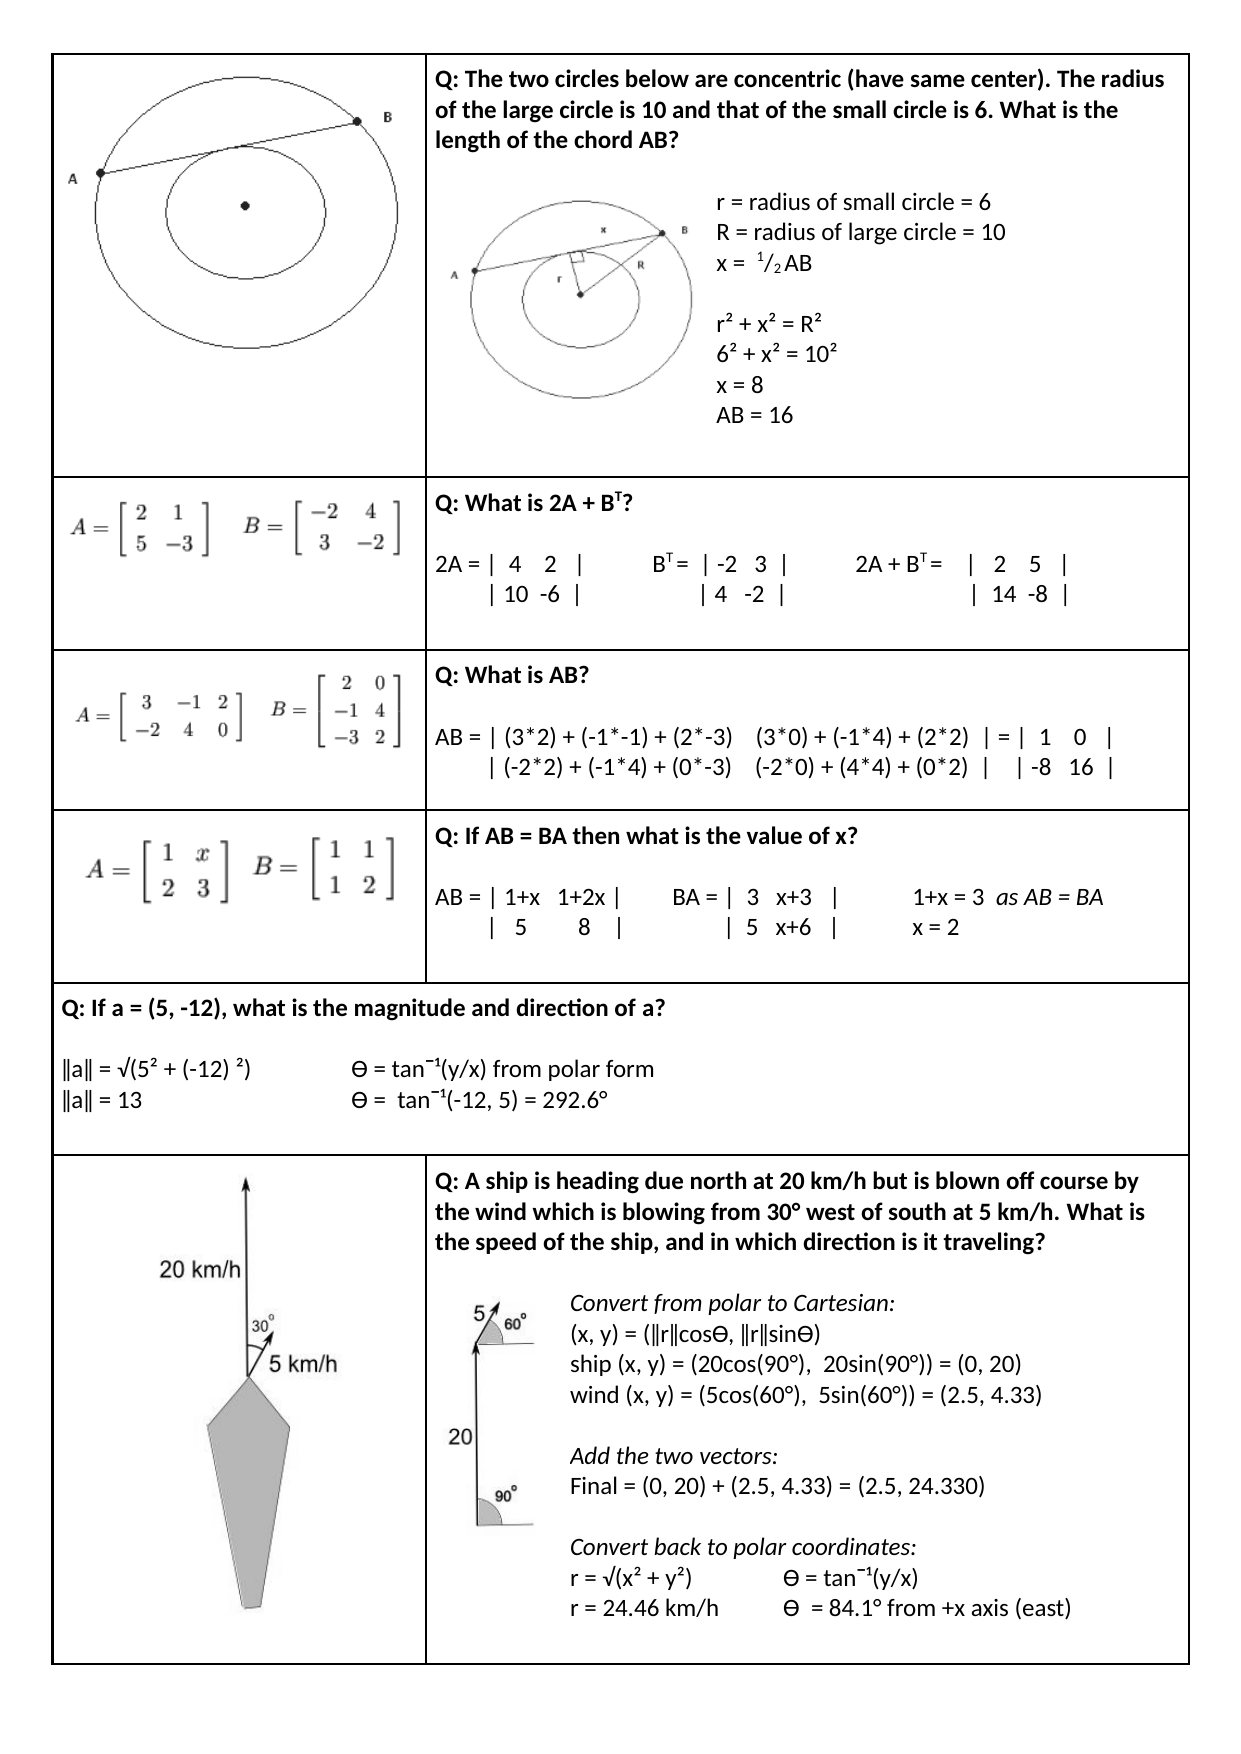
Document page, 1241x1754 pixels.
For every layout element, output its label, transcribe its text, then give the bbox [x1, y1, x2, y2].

table_header Ө = tanˉ¹(y/x) from polar form Ө = tanˉ¹(-12, 5) = 292.6° [351, 1054, 1179, 1115]
table_header 1+x = 3 as AB = BA x = 2 [912, 881, 1179, 942]
picture [61, 487, 417, 564]
table_cell [54, 478, 425, 563]
table_header r = radius of small circle = 6 R = radius of large circle = 10 x = 1/2 AB r² + x² = R² 6² + x² = 10² x = 8 AB = 16 [716, 186, 1179, 437]
table_header Q: The two circles below are concentric (have same center). The radius of the large circle is 10 and that of the small circle is 6. What is the length of the chord AB? [427, 55, 1188, 476]
table_header 2A = | 4 2 | | 10 -6 | [435, 548, 646, 609]
picture [446, 191, 708, 406]
table_cell Q: A ship is heading due north at 20 km/h but is blown off course by the wind which is blowing from 30° west of south at 5 km/h. What is the speed of the ship, and in which direction is it traveling? [427, 1156, 1188, 1662]
table_cell [54, 811, 425, 982]
picture [61, 659, 417, 765]
table_header [435, 1541, 570, 1623]
table_cell Q: What is AB? AB = | (3*2) + (-1*-1) + (2*-3) (3*0) + (-1*4) + (2*2) | = | 1 0 | | (-2*2) + (-1*4) + (0*-3) (-2*0) + (4*4) + (0*2) | | -8 16 | [427, 651, 1188, 809]
table_header BA = | 3 x+3 | | 5 x+6 | [672, 881, 912, 942]
table_header [435, 186, 716, 437]
table_header Convert from polar to Cartesian: (x, y) = (‖r‖cosӨ, ‖r‖sinӨ) ship (x, y) = (20cos(90°), 20sin(90°)) = (0, 20) wind (x, y) = (5cos(60°), 5sin(60°)) = (2.5, 4.33) Add the two vectors: Final = (0, 20) + (2.5, 4.33) = (2.5, 24.330) Convert back to polar coordinates: [570, 1287, 1179, 1562]
table_header 2A + BT = | 2 5 | | 14 -8 | [855, 548, 1179, 609]
table_header BT = | -2 3 | | 4 -2 | [646, 548, 855, 609]
table_header [54, 55, 425, 63]
table_cell Q: If a = (5, -12), what is the magnitude and direction of a? [54, 984, 1188, 1154]
table_cell Q: What is 2A + BT? [427, 478, 1188, 649]
table_header ‖a‖ = √(5² + (-12) ²) ‖a‖ = 13 [61, 1054, 351, 1115]
picture [61, 820, 417, 915]
table_cell [54, 651, 425, 809]
table_cell r = √(x² + y²) r = 24.46 km/h [570, 1562, 783, 1623]
table_header AB = | 1+x 1+2x | | 5 8 | [435, 881, 672, 942]
picture [61, 63, 417, 359]
table_cell [54, 1156, 425, 1662]
table_cell Q: If AB = BA then what is the value of x? [427, 811, 1188, 982]
table_header [54, 64, 425, 476]
table_cell [54, 564, 425, 649]
table_cell Ө = tanˉ¹(y/x) Ө = 84.1° from +x axis (east) [783, 1562, 1179, 1623]
